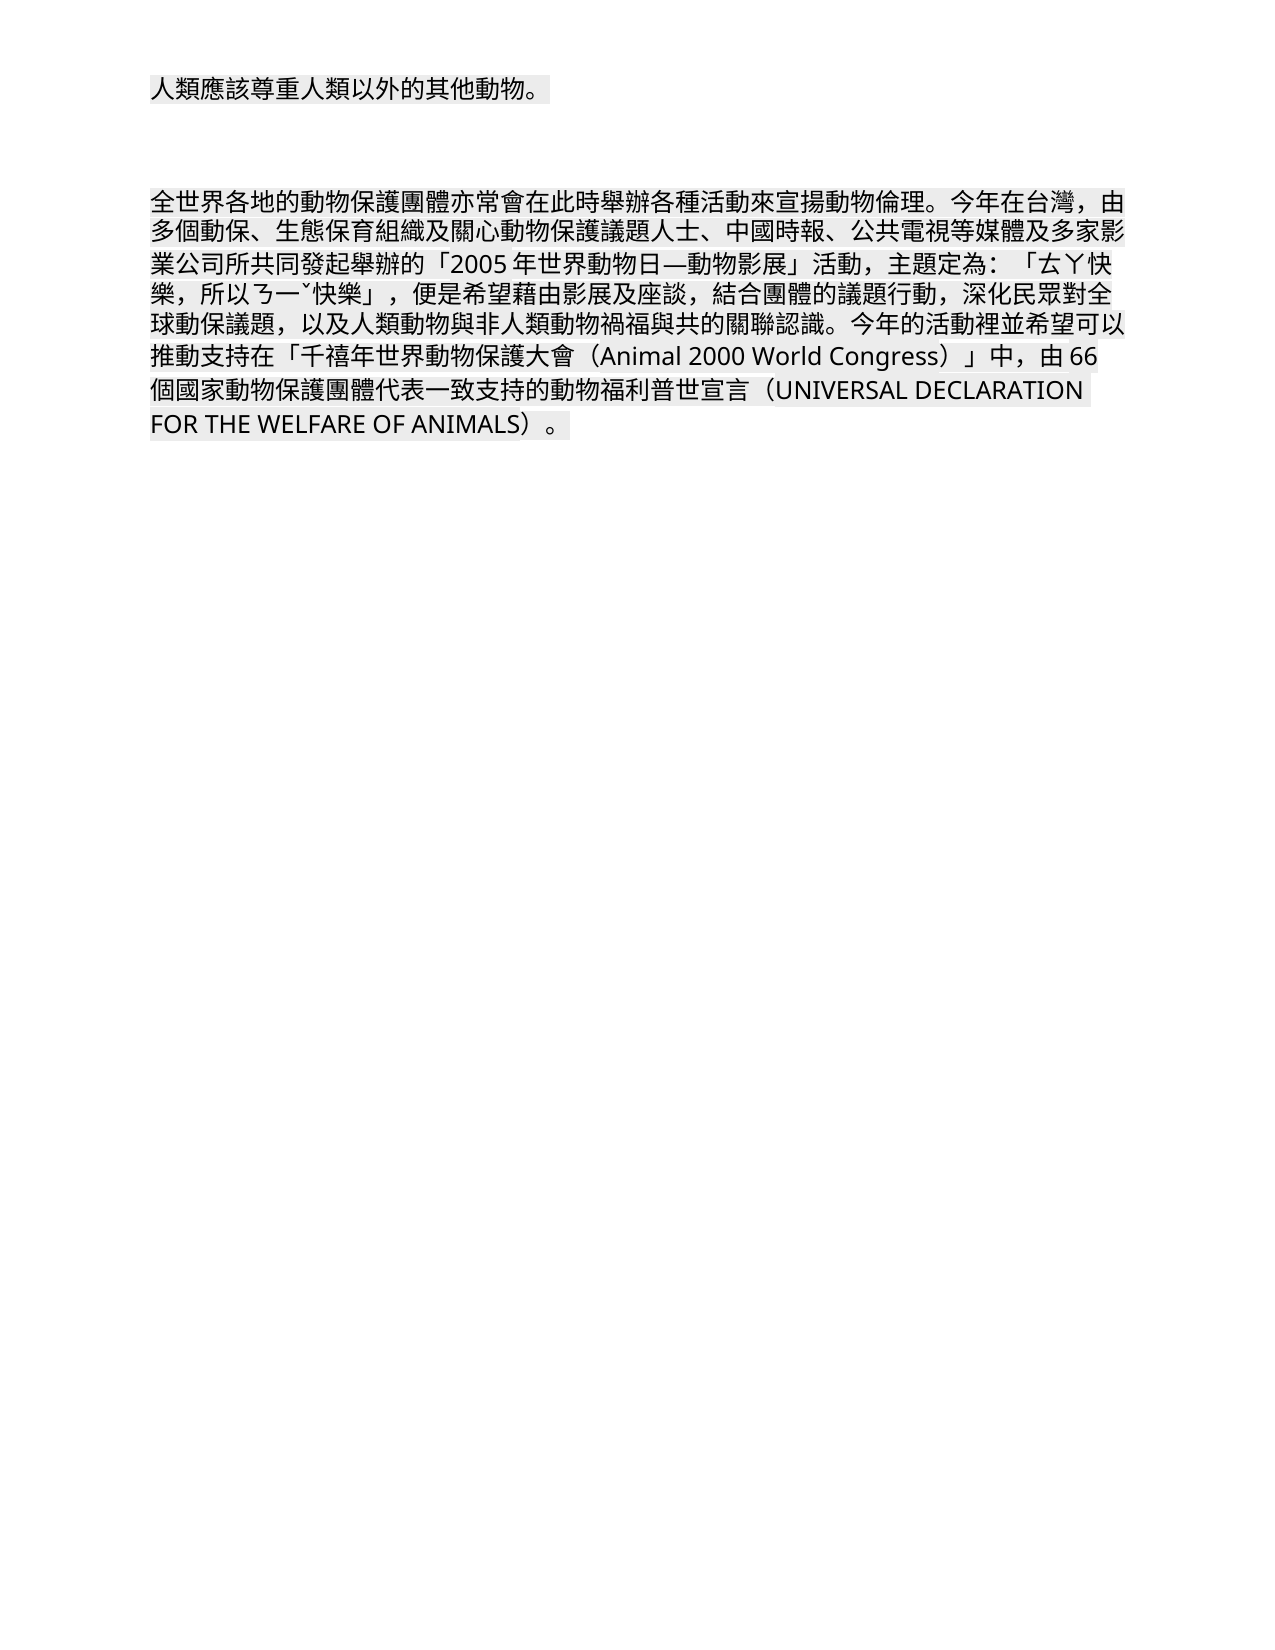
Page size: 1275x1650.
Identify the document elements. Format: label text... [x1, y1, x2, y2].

text 不論在台灣還是國際，推動人們更加注意、重視全球動物的生存與福利問題，一直是頗為辛苦的事。每年10月4日是「世界動物日」（World Animal Day），訂定這個日子的重要性與意義，除了紀念天主教方濟會會祖聖方濟（1182—1226）－－據說他曾對飛鳥傳道，如同許多「對動物友好人士」一樣，他稱呼各種動物為「兄弟姊妹」，因為他認為這些動物乃是「同源所出」。另一重要意義便是希望提醒人類－－動物與我們共享同一星球，人類應該尊重人類以外的其他動物。 [150, 75, 1125, 104]
text 全世界各地的動物保護團體亦常會在此時舉辦各種活動來宣揚動物倫理。今年在台灣，由多個動保、生態保育組織及關心動物保護議題人士、中國時報、公共電視等媒體及多家影業公司所共同發起舉辦的「2005年世界動物日—動物影展」活動，主題定為：「ㄊㄚ快樂，所以ㄋ一ˇ快樂」，便是希望藉由影展及座談，結合團體的議題行動，深化民眾對全球動保議題，以及人類動物與非人類動物禍福與共的關聯認識。今年的活動裡並希望可以推動支持在「千禧年世界動物保護大會（Animal 2000 World Congress）」中，由66個國家動物保護團體代表一致支持的動物福利普世宣言（UNIVERSAL DECLARATION FOR THE WELFARE OF ANIMALS）。 [150, 188, 1125, 441]
